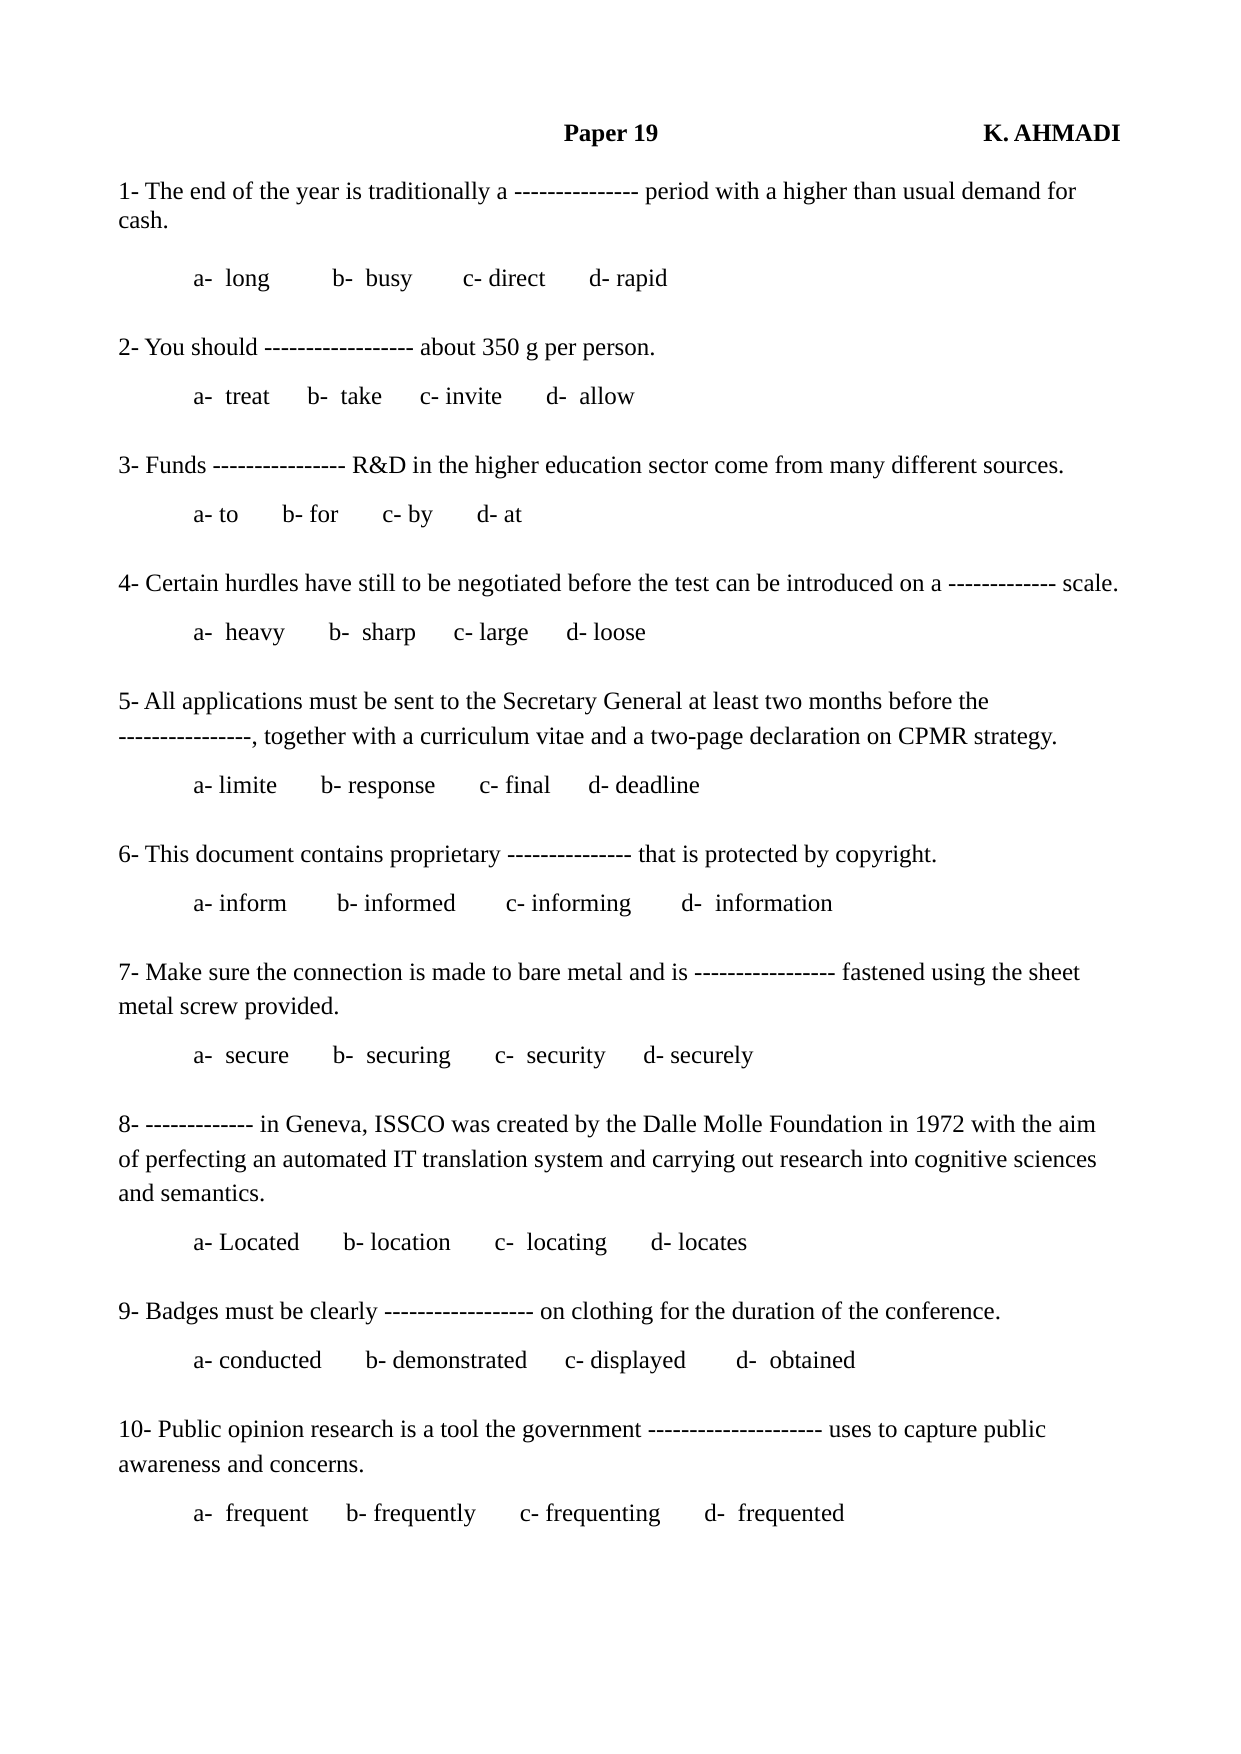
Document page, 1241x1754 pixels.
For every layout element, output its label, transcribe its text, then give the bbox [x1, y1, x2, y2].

text 2- You should ------------------ about 350 g per person. [118, 332, 1122, 361]
text 8- ------------- in Geneva, ISSCO was created by the Dalle Molle Foundation in 1972 with the aim of perfecting an automated IT translation system and carrying out research into cognitive sciences and semantics. [118, 1109, 1122, 1207]
text 3- Funds ---------------- R&D in the higher education sector come from many different sources. [118, 450, 1122, 479]
text 4- Certain hurdles have still to be negotiated before the test can be introduced on a ------------- scale. [118, 568, 1122, 597]
text 6- This document contains proprietary --------------- that is protected by copyright. [118, 839, 1122, 868]
list a- secure b- securing c- security d- securely [164, 1040, 1122, 1069]
list a- to b- for c- by d- at [164, 499, 1122, 528]
list a- long b- busy c- direct d- rapid [164, 263, 1122, 292]
list a- conducted b- demonstrated c- displayed d- obtained [164, 1345, 1122, 1374]
text 5- All applications must be sent to the Secretary General at least two months before the ----------------, together with a curriculum vitae and a two-page declaration on CPMR strategy. [118, 686, 1122, 749]
list a- frequent b- frequently c- frequenting d- frequented [164, 1498, 1122, 1527]
text Paper 19 K. AHMADI [118, 118, 1122, 147]
list a- Located b- location c- locating d- locates [164, 1227, 1122, 1256]
text 10- Public opinion research is a tool the government --------------------- uses to capture public awareness and concerns. [118, 1414, 1122, 1478]
text 1- The end of the year is traditionally a --------------- period with a higher than usual demand for cash. [118, 176, 1122, 234]
list a- limite b- response c- final d- deadline [164, 770, 1122, 799]
text 7- Make sure the connection is made to bare metal and is ----------------- fastened using the sheet metal screw provided. [118, 957, 1122, 1020]
list a- inform b- informed c- informing d- information [164, 888, 1122, 917]
text 9- Badges must be clearly ------------------ on clothing for the duration of the conference. [118, 1296, 1122, 1325]
list a- heavy b- sharp c- large d- loose [164, 617, 1122, 646]
list a- treat b- take c- invite d- allow [164, 381, 1122, 410]
